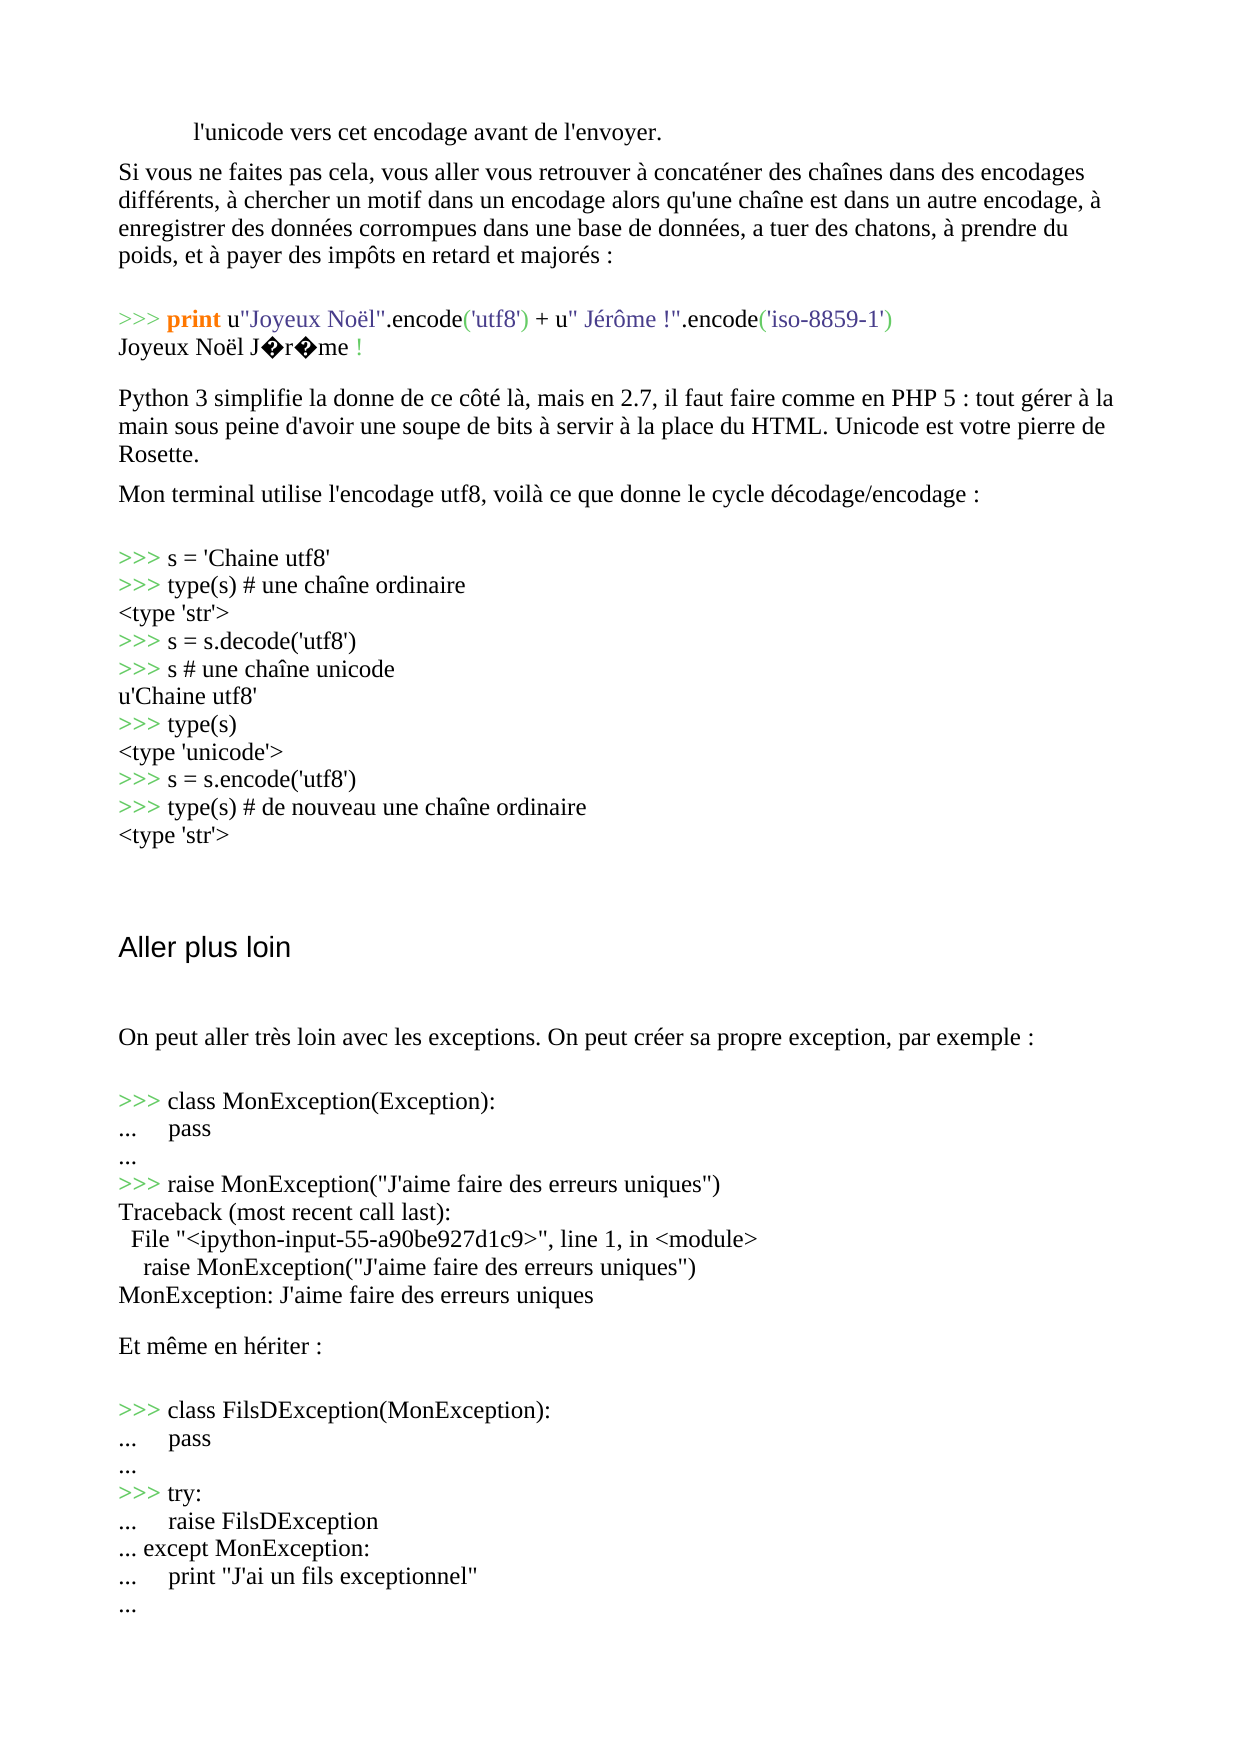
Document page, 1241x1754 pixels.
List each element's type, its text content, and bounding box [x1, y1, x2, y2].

text >>> print u"Joyeux Noël".encode('utf8') + u" Jérôme !".encode('iso-8859-1') Joyeux Noël J�r�me ! [118, 305, 1122, 361]
list l'unicode vers cet encodage avant de l'envoyer. [156, 118, 1122, 146]
text >>> s = 'Chaine utf8' >>> type(s) # une chaîne ordinaire <type 'str'> >>> s = s.decode('utf8') >>> s # une chaîne unicode u'Chaine utf8' >>> type(s) <type 'unicode'> >>> s = s.encode('utf8') >>> type(s) # de nouveau une chaîne ordinaire <type 'str'> [118, 544, 1122, 849]
text Mon terminal utilise l'encodage utf8, voilà ce que donne le cycle décodage/encodage : [118, 480, 1122, 508]
text Si vous ne faites pas cela, vous aller vous retrouver à concaténer des chaînes dans des encodages différents, à chercher un motif dans un encodage alors qu'une chaîne est dans un autre encodage, à enregistrer des données corrompues dans une base de données, a tuer des chatons, à prendre du poids, et à payer des impôts en retard et majorés : [118, 158, 1122, 269]
text Python 3 simplifie la donne de ce côté là, mais en 2.7, il faut faire comme en PHP 5 : tout gérer à la main sous peine d'avoir une soupe de bits à servir à la place du HTML. Unicode est votre pierre de Rosette. [118, 384, 1122, 467]
text Et même en hériter : [118, 1332, 1122, 1360]
text >>> class MonException(Exception): ... pass ... >>> raise MonException("J'aime faire des erreurs uniques") Traceback (most recent call last): File "<ipython-input-55-a90be927d1c9>", line 1, in <module> raise MonException("J'aime faire des erreurs uniques") MonException: J'aime faire des erreurs uniques [118, 1087, 1122, 1308]
subtitle Aller plus loin [118, 931, 1122, 964]
text >>> class FilsDException(MonException): ... pass ... >>> try: ... raise FilsDException ... except MonException: ... print "J'ai un fils exceptionnel" ... [118, 1396, 1122, 1618]
text On peut aller très loin avec les exceptions. On peut créer sa propre exception, par exemple : [118, 1023, 1122, 1051]
